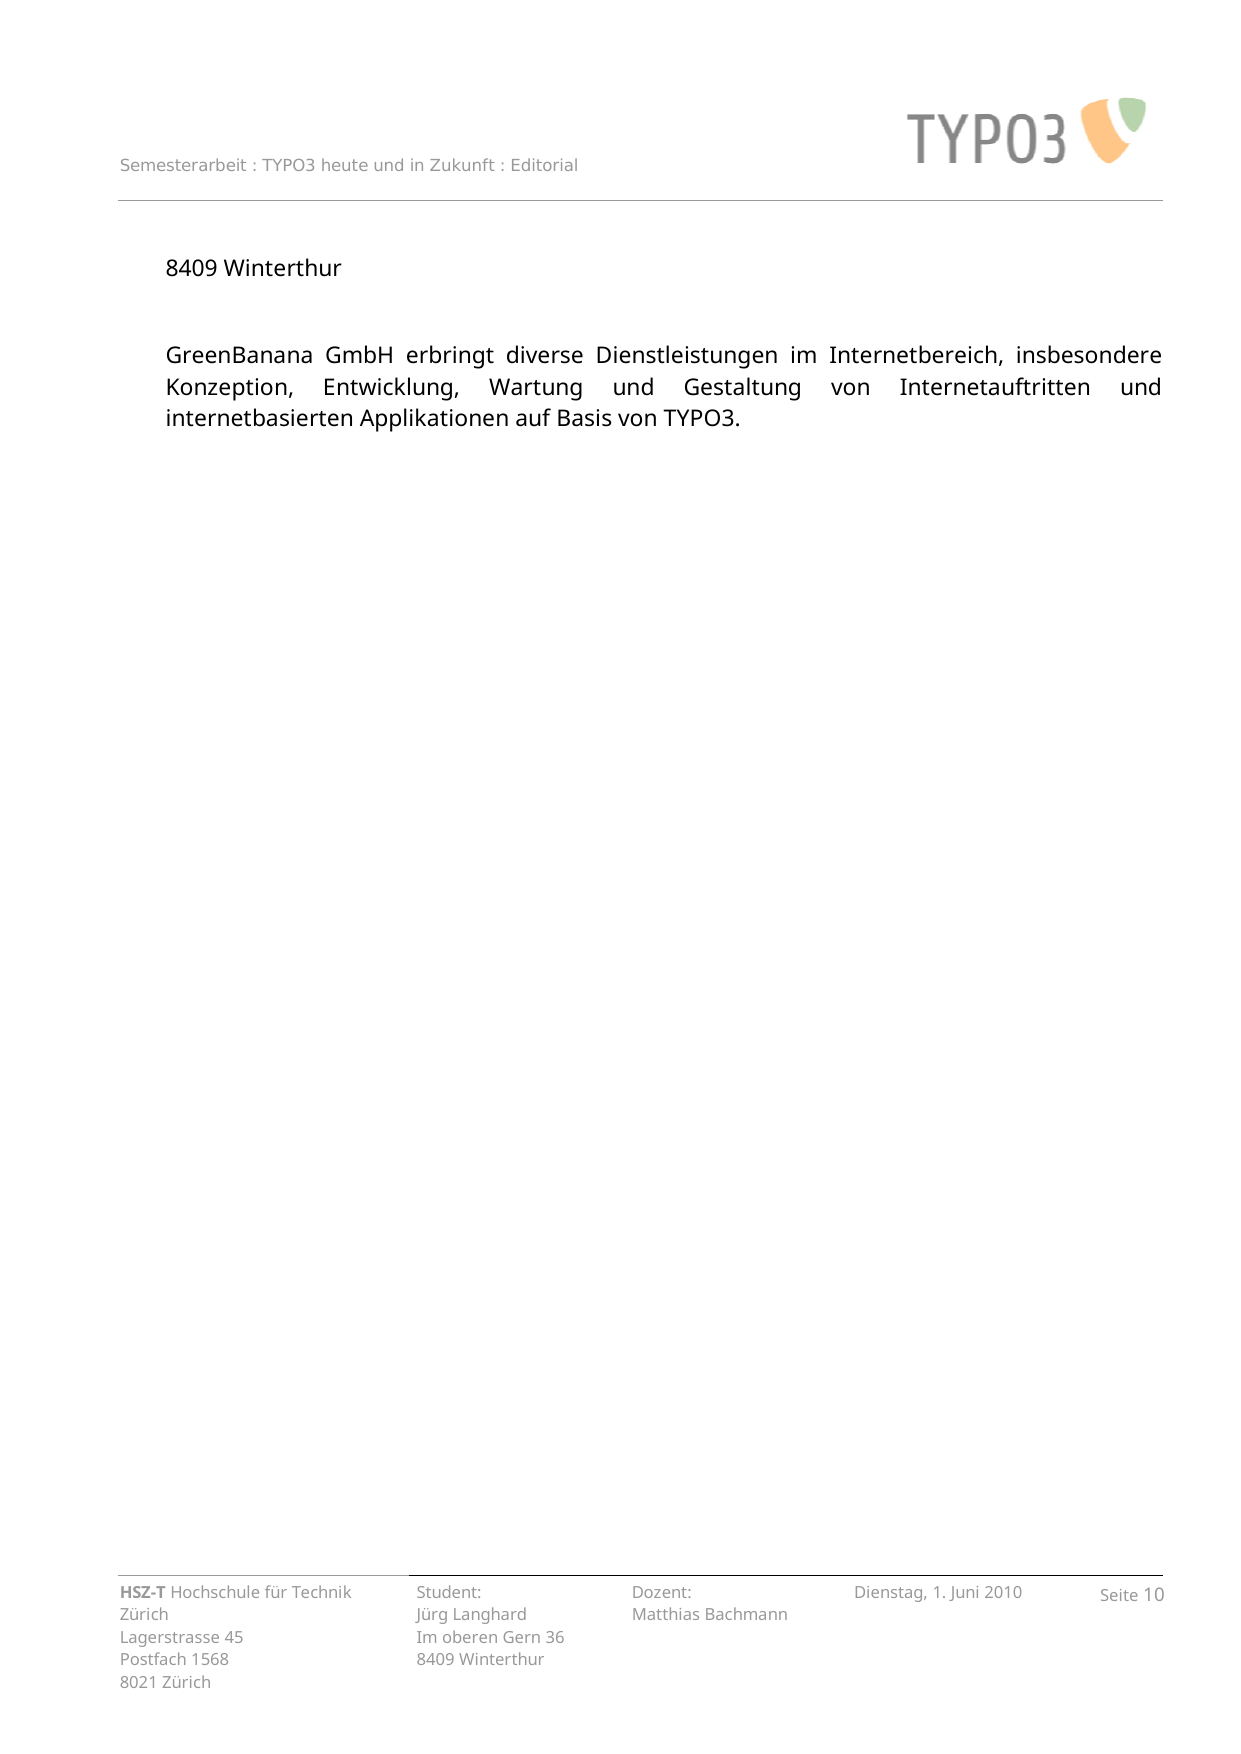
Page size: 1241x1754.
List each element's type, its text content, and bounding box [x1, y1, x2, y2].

picture [870, 65, 1149, 195]
text GreenBanana GmbH erbringt diverse Dienstleistungen im Internetbereich, insbesondere Konzeption, Entwicklung, Wartung und Gestaltung von Internetauftritten und internetbasierten Applikationen auf Basis von TYPO3. [165, 339, 1163, 433]
text 8409 Winterthur [165, 252, 1163, 283]
